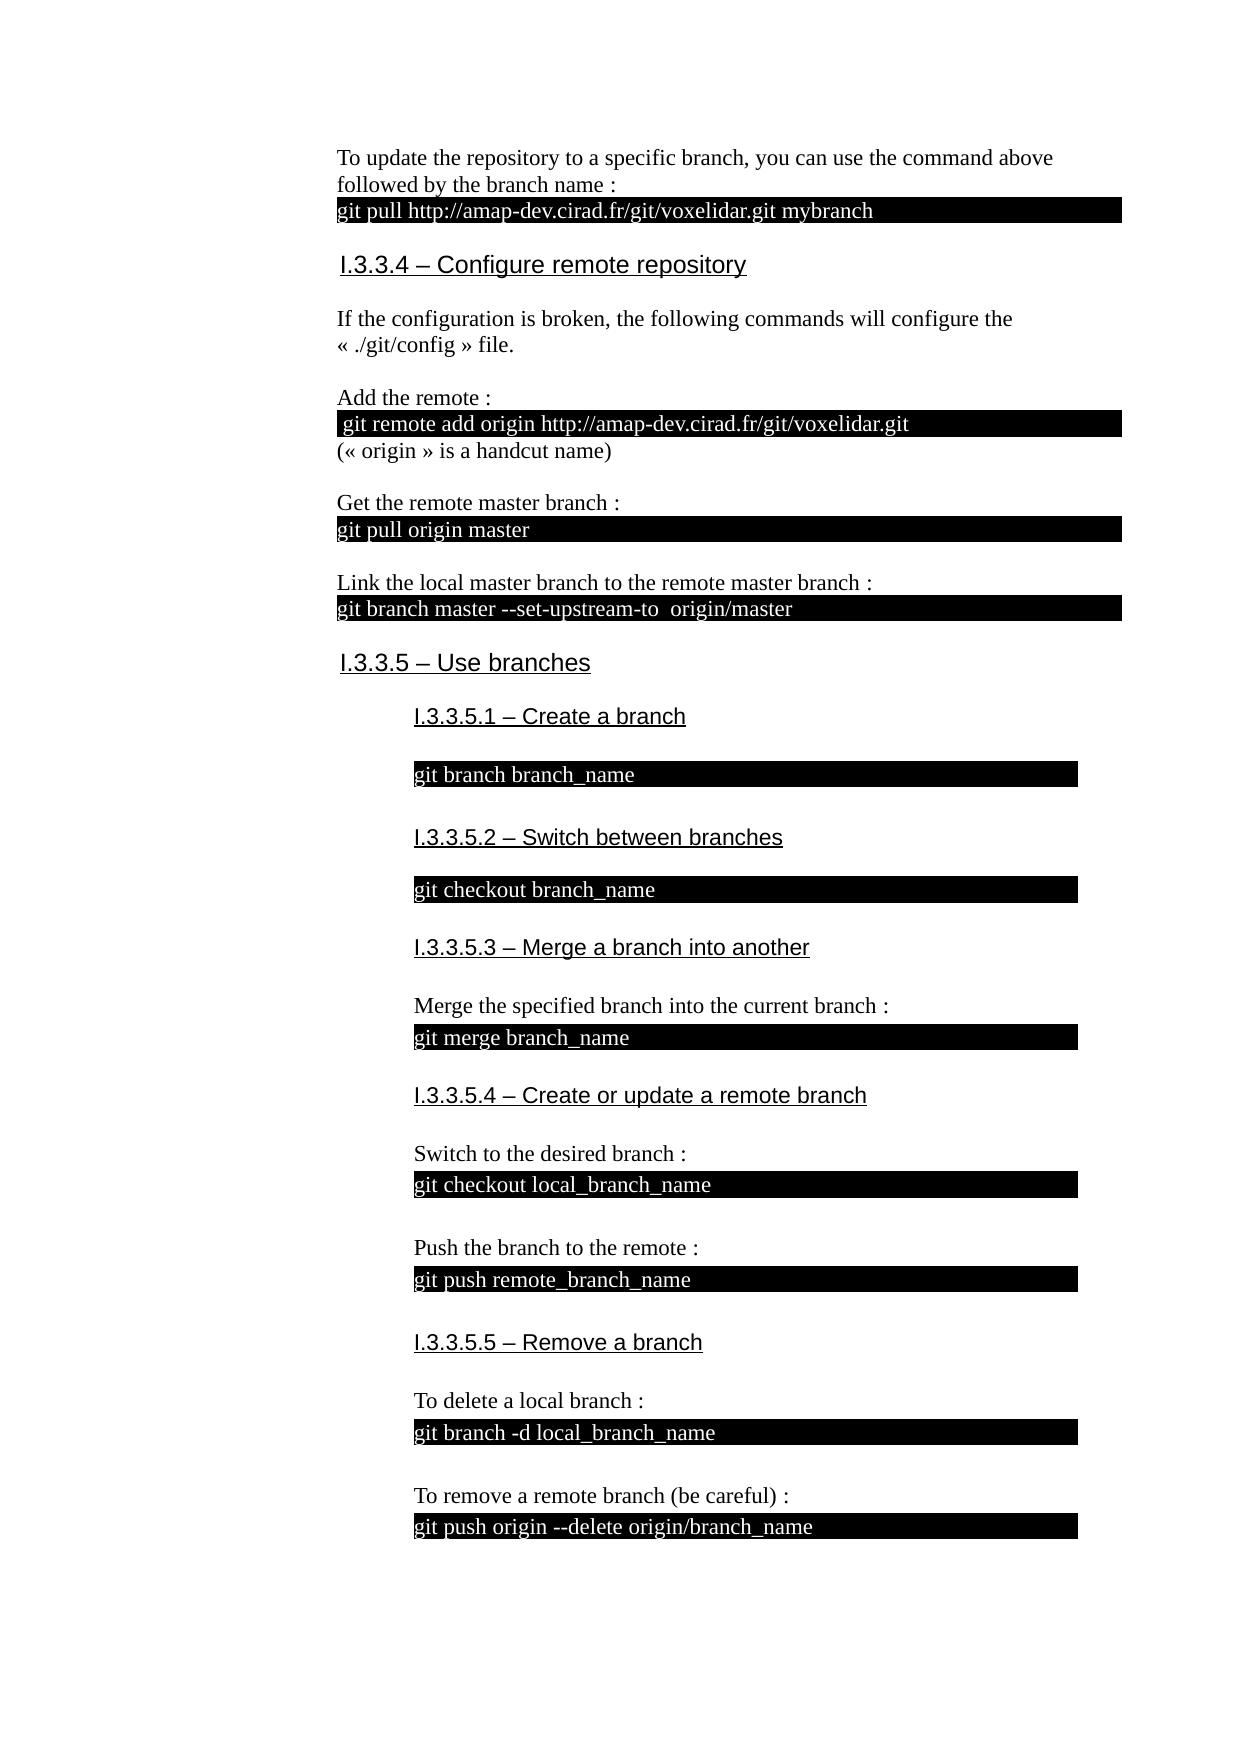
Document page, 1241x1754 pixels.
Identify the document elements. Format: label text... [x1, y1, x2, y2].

text git checkout branch_name [413, 876, 1122, 903]
text I.3.3.4 – Configure remote repository [339, 250, 1122, 279]
text I.3.3.5 – Use branches [339, 648, 1122, 676]
text git pull http://amap-dev.cirad.fr/git/voxelidar.git mybranch [337, 197, 1122, 223]
text git push origin --delete origin/branch_name [413, 1513, 1122, 1539]
text git push remote_branch_name [413, 1266, 1122, 1292]
text Merge the specified branch into the current branch : [413, 992, 1122, 1019]
text If the configuration is broken, the following commands will configure the « ./git/config » file. [337, 305, 1122, 358]
text To update the repository to a specific branch, you can use the command above followed by the branch name : [337, 144, 1122, 197]
text git merge branch_name [413, 1024, 1122, 1050]
text Push the branch to the remote : [413, 1234, 1122, 1261]
text git checkout local_branch_name [413, 1171, 1122, 1198]
text git branch -d local_branch_name [413, 1418, 1122, 1445]
text To remove a remote branch (be careful) : [413, 1482, 1122, 1508]
text To delete a local branch : [413, 1387, 1122, 1413]
text Link the local master branch to the remote master branch : [337, 568, 1122, 595]
text Get the remote master branch : [337, 489, 1122, 516]
text Switch to the desired branch : [413, 1140, 1122, 1166]
text (« origin » is a handcut name) [337, 437, 1122, 463]
text I.3.3.5.3 – Merge a branch into another [413, 934, 1122, 961]
text git branch branch_name [413, 761, 1122, 787]
text I.3.3.5.4 – Create or update a remote branch [413, 1082, 1122, 1108]
text I.3.3.5.5 – Remove a branch [413, 1329, 1122, 1355]
text git pull origin master [337, 516, 1122, 542]
text I.3.3.5.1 – Create a branch [413, 703, 1122, 729]
text git branch master --set-upstream-to origin/master [337, 595, 1122, 621]
text Add the remote : [337, 384, 1122, 410]
text I.3.3.5.2 – Switch between branches [413, 824, 1122, 850]
text git remote add origin http://amap-dev.cirad.fr/git/voxelidar.git [337, 410, 1122, 437]
